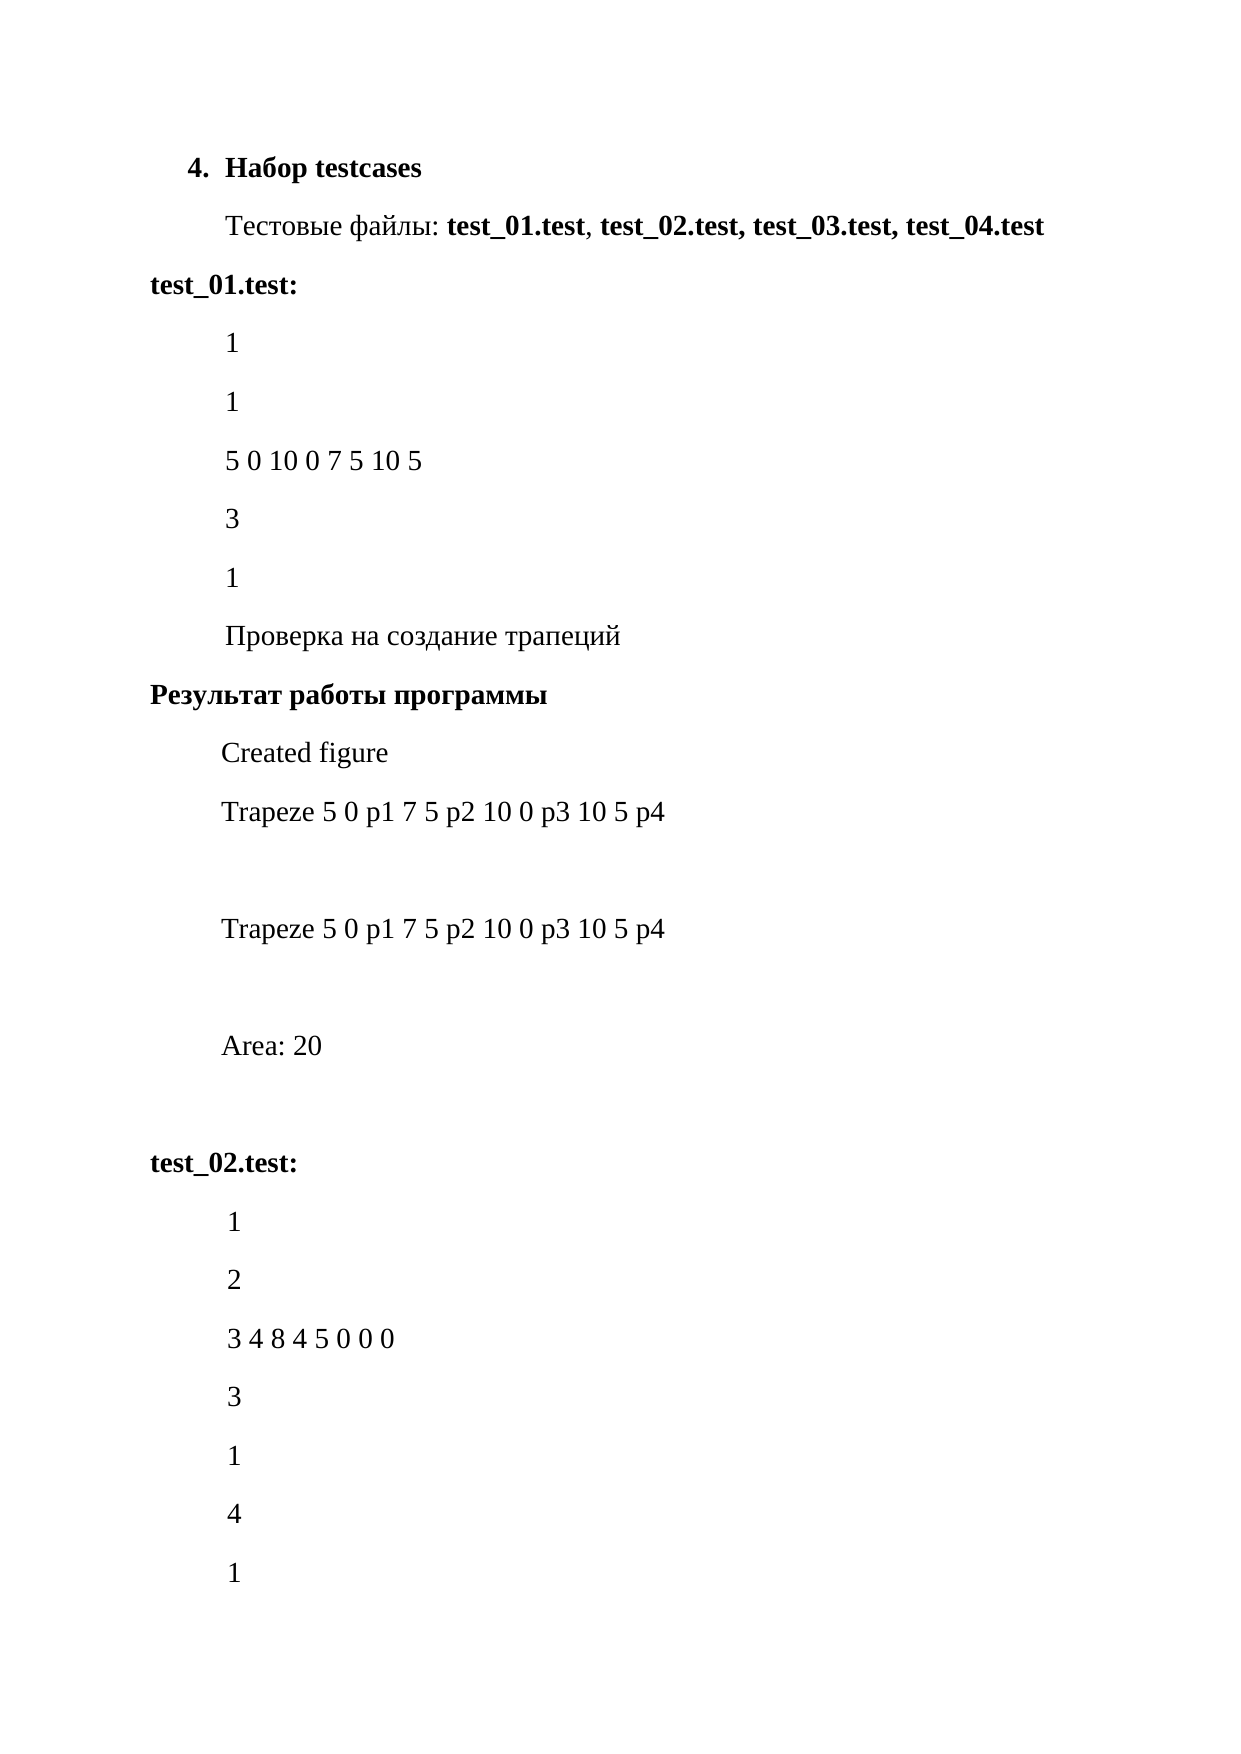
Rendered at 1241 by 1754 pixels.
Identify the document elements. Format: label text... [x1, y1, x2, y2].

text 4 [150, 1496, 1090, 1530]
text 1 [150, 1438, 1090, 1471]
text Created figure [150, 735, 1090, 769]
text 2 [150, 1262, 1090, 1296]
text 3 4 8 4 5 0 0 0 [150, 1321, 1090, 1354]
text 3 [150, 501, 1090, 535]
text 1 [150, 384, 1090, 418]
text 1 [150, 560, 1090, 593]
text test_02.test: [150, 1145, 1090, 1179]
text 3 [150, 1379, 1090, 1413]
text Area: 20 [150, 1028, 1090, 1062]
text Результат работы программы [150, 677, 1090, 710]
text 1 [150, 1555, 1090, 1588]
text 5 0 10 0 7 5 10 5 [150, 443, 1090, 476]
text 1 [150, 326, 1090, 359]
text Trapeze 5 0 p1 7 5 p2 10 0 p3 10 5 p4 [150, 794, 1090, 827]
list Набор testcases [187, 150, 1090, 183]
text Trapeze 5 0 p1 7 5 p2 10 0 p3 10 5 p4 [150, 911, 1090, 944]
text 1 [150, 1204, 1090, 1237]
text Проверка на создание трапеций [150, 618, 1090, 652]
text Тестовые файлы: test_01.test, test_02.test, test_03.test, test_04.test [150, 208, 1090, 242]
text test_01.test: [150, 267, 1090, 301]
